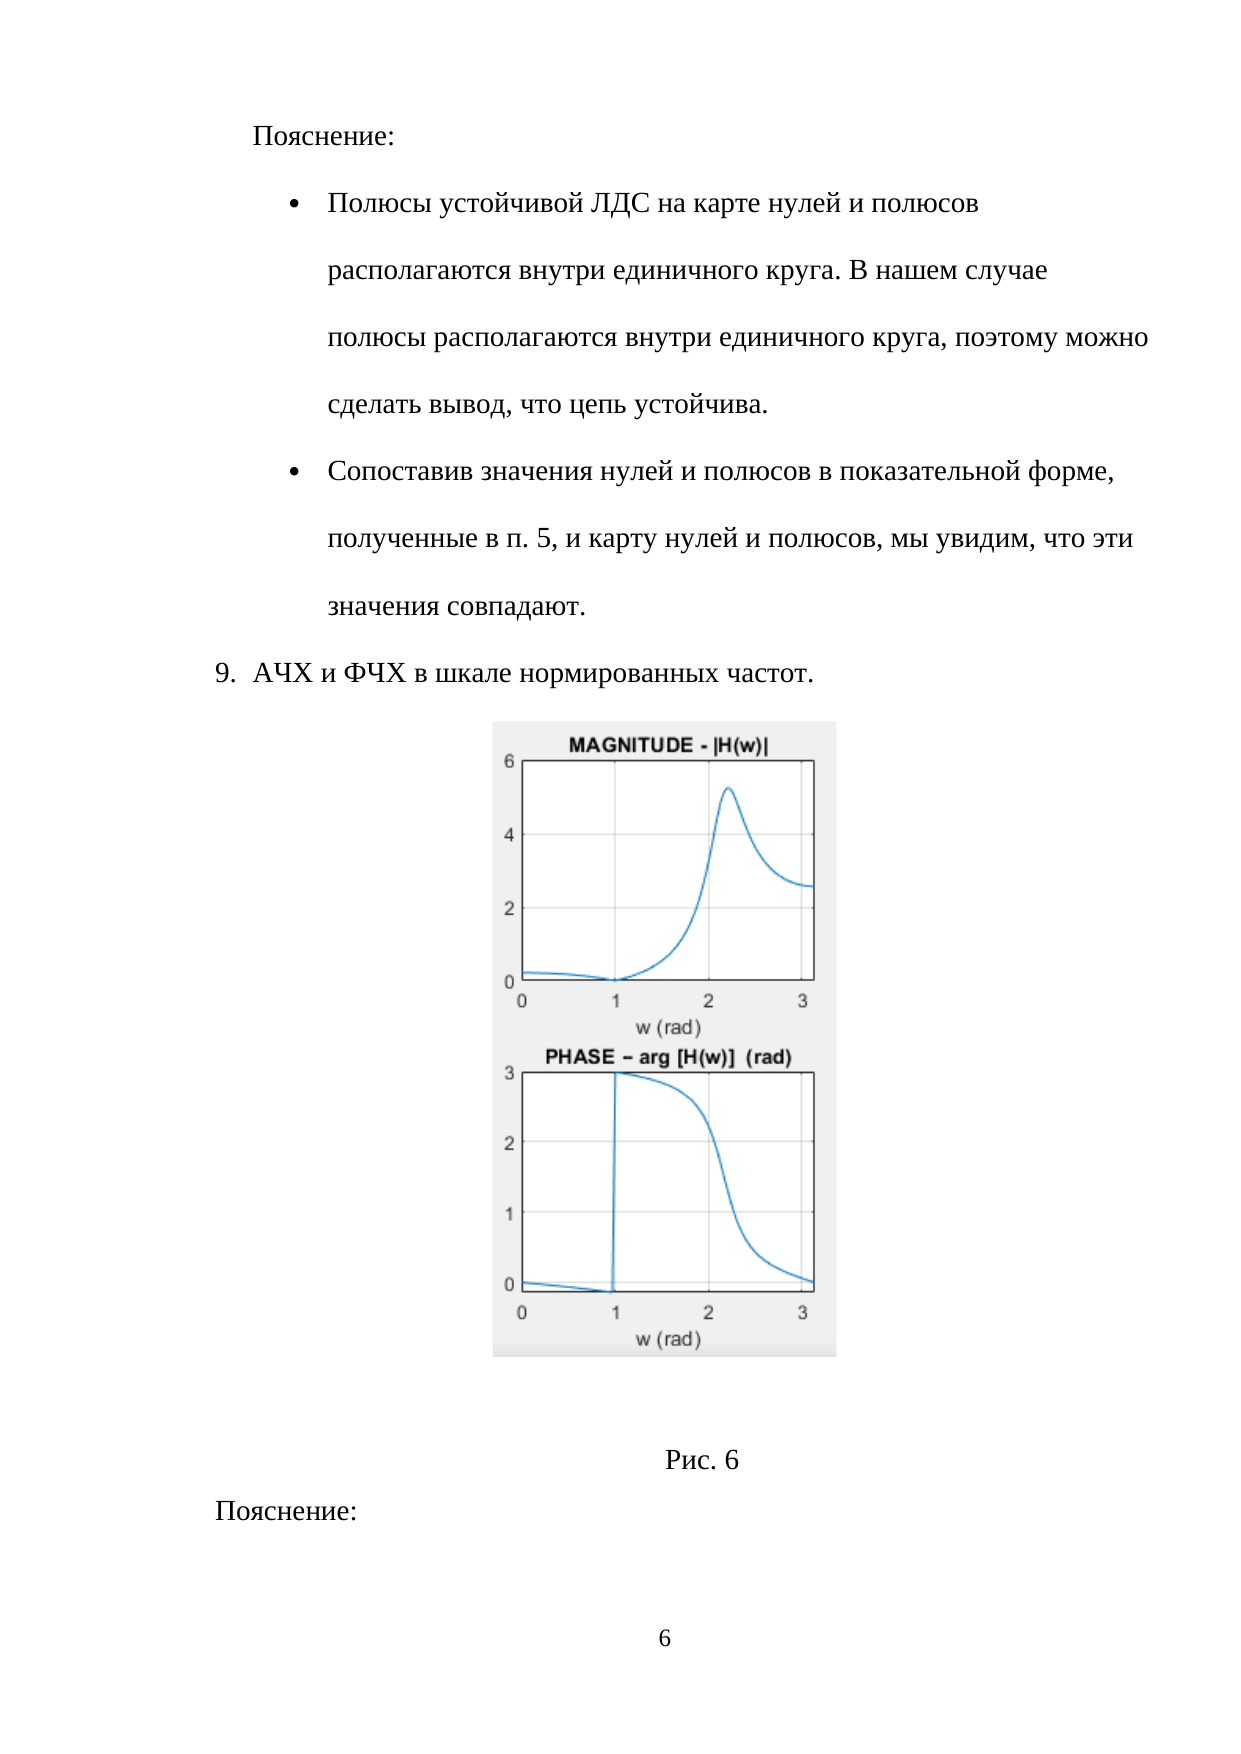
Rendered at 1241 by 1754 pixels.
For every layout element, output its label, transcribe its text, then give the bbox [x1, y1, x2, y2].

text Пояснение: [215, 1493, 1152, 1526]
list Полюсы устойчивой ЛДС на карте нулей и полюсов располагаются внутри единичного круга. В нашем случае полюсы располагаются внутри единичного круга, поэтому можно сделать вывод, что цепь устойчива. [290, 185, 1152, 420]
list Сопоставив значения нулей и полюсов в показательной форме, полученные в п. 5, и карту нулей и полюсов, мы увидим, что эти значения совпадают. [290, 453, 1152, 621]
list АЧХ и ФЧХ в шкале нормированных частот. [215, 655, 1152, 688]
text Рис. 6 [252, 1442, 1152, 1476]
text Пояснение: [252, 118, 1152, 152]
